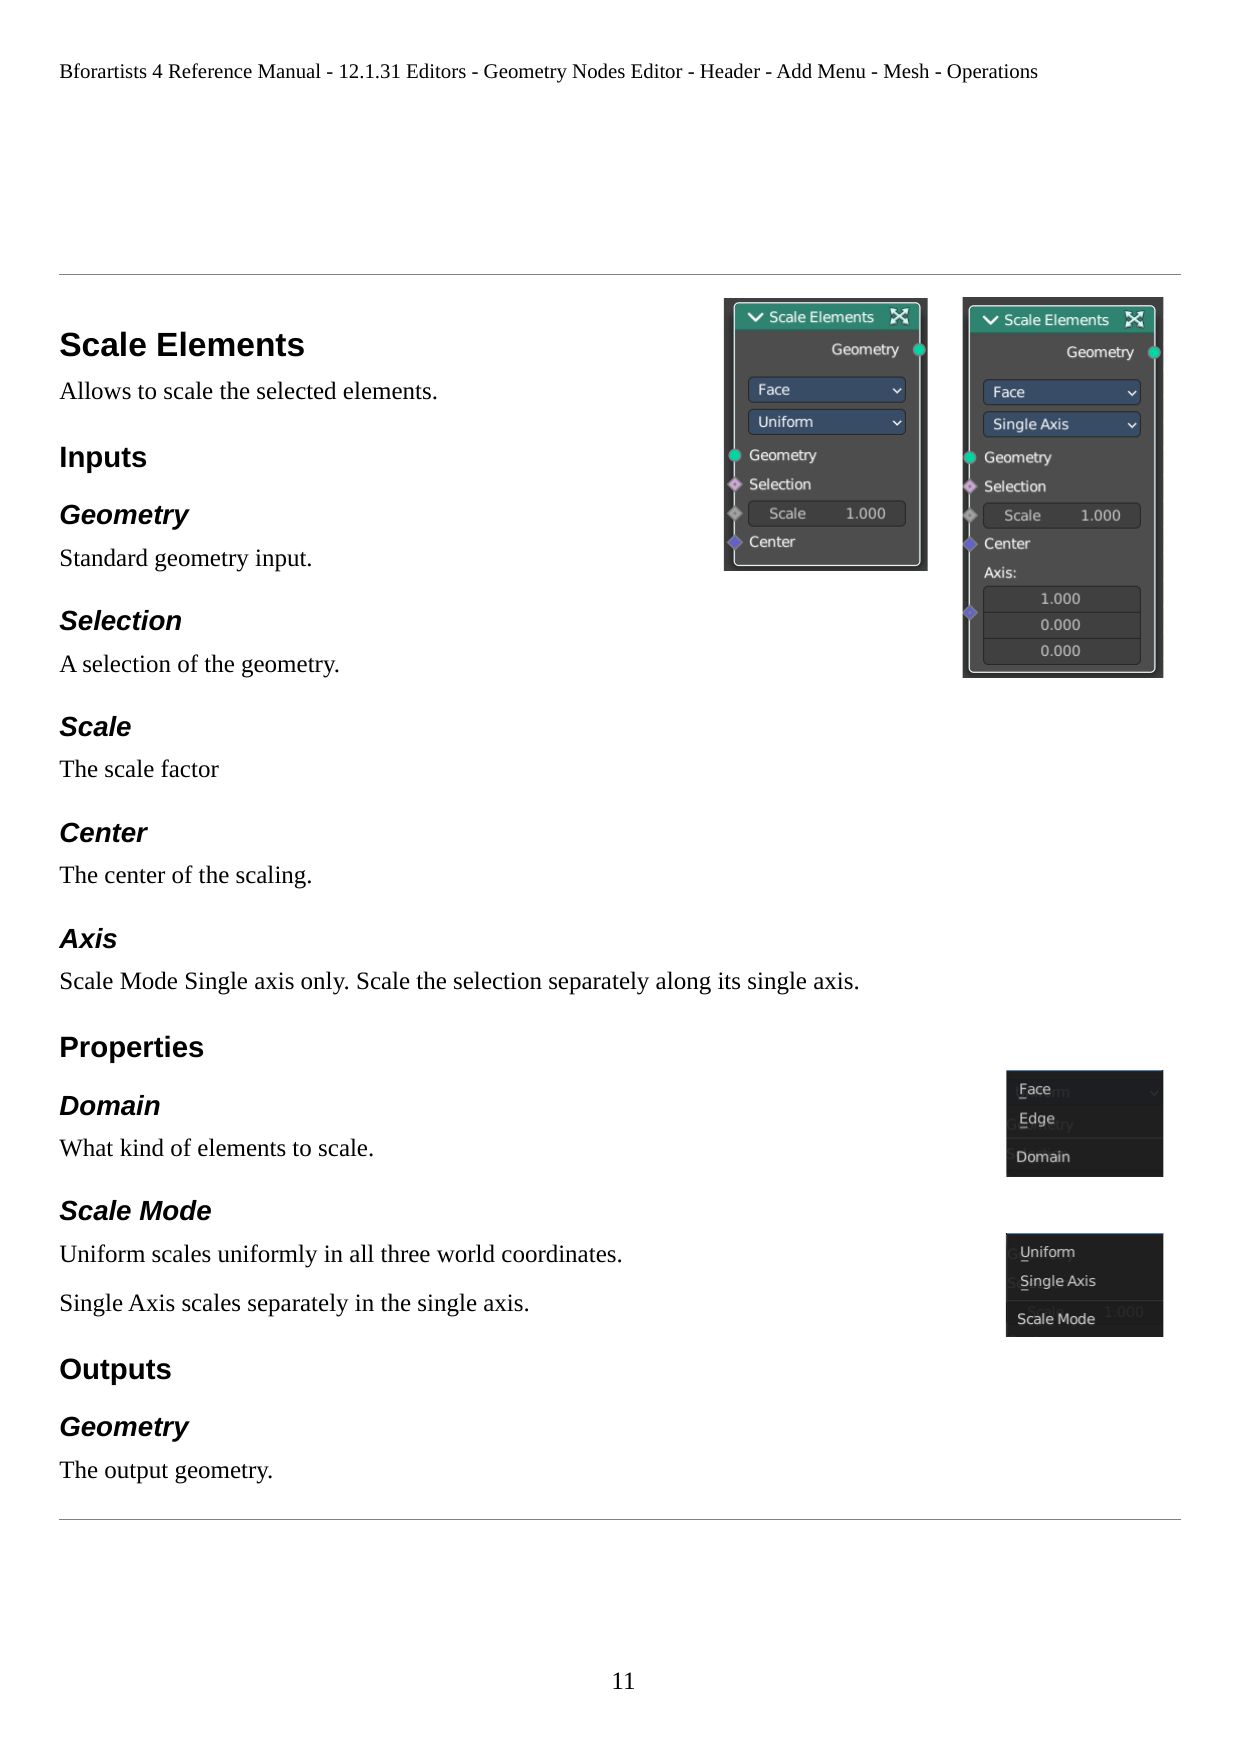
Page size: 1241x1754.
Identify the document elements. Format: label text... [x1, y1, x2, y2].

subtitle Scale Mode [59, 1195, 1181, 1227]
subtitle Center [59, 816, 1181, 848]
text Allows to scale the selected elements. [59, 376, 723, 405]
text Single Axis scales separately in the single axis. [59, 1288, 1005, 1317]
subtitle Properties [59, 1030, 1181, 1064]
subtitle Axis [59, 922, 1181, 954]
subtitle Geometry [59, 498, 723, 530]
text [928, 376, 962, 405]
text A selection of the geometry. [59, 649, 962, 677]
subtitle [928, 439, 962, 473]
subtitle Inputs [59, 439, 723, 473]
text Standard geometry input. [59, 543, 723, 571]
picture [962, 297, 1164, 678]
subtitle Geometry [59, 1411, 1181, 1442]
subtitle [1164, 498, 1181, 530]
text [928, 543, 962, 571]
subtitle [1164, 1089, 1181, 1121]
text What kind of elements to scale. [59, 1133, 1006, 1162]
subtitle Domain [59, 1089, 1006, 1121]
subtitle [1164, 325, 1181, 363]
subtitle Outputs [59, 1352, 1181, 1386]
text The center of the scaling. [59, 861, 1181, 889]
text The scale factor [59, 754, 1181, 783]
picture [1005, 1233, 1164, 1337]
text The output geometry. [59, 1455, 1181, 1484]
subtitle Scale Elements [59, 325, 723, 363]
subtitle Scale [59, 710, 1181, 742]
picture [1006, 1070, 1164, 1177]
subtitle Selection [59, 604, 962, 636]
subtitle [928, 325, 962, 363]
text Scale Mode Single axis only. Scale the selection separately along its single axis. [59, 966, 1181, 995]
subtitle [928, 498, 962, 530]
subtitle [1164, 439, 1181, 473]
text Uniform scales uniformly in all three world coordinates. [59, 1239, 1005, 1268]
picture [723, 298, 928, 571]
subtitle [1164, 604, 1181, 636]
